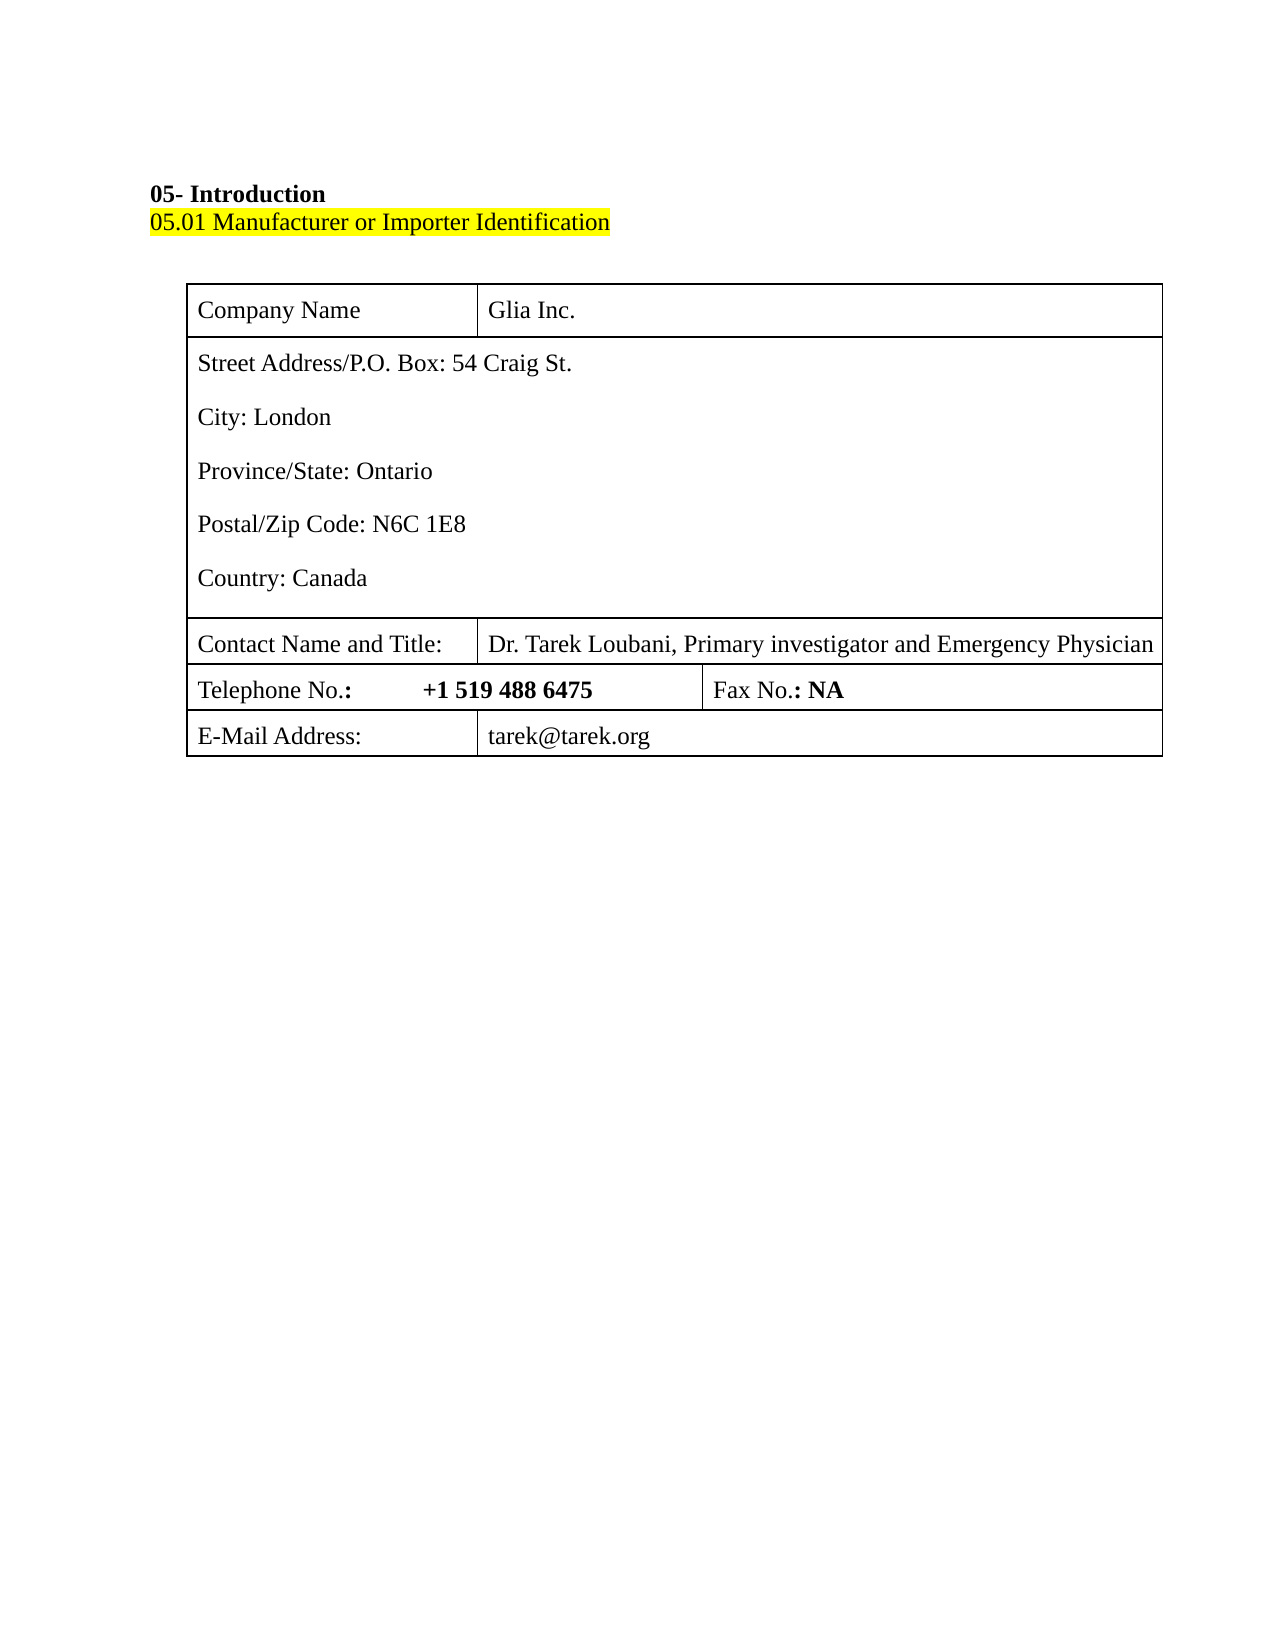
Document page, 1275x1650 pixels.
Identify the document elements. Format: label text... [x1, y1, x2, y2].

table_header Company Name [188, 285, 477, 336]
text 05- Introduction 05.01 Manufacturer or Importer Identification [150, 179, 1125, 265]
table_cell E-Mail Address: [188, 711, 477, 755]
table_cell Fax No.: NA [703, 665, 1162, 709]
table_cell Street Address/P.O. Box: 54 Craig St. City: London Province/State: Ontario Postal/Zip Code: N6C 1E8 Country: Canada [188, 338, 1162, 617]
table_cell Contact Name and Title: [188, 619, 477, 663]
table_header Glia Inc. [478, 285, 1162, 336]
table_cell Telephone No.: +1 519 488 6475 [188, 665, 702, 709]
table_cell Dr. Tarek Loubani, Primary investigator and Emergency Physician [478, 619, 1162, 663]
table_cell tarek@tarek.org [478, 711, 1162, 755]
